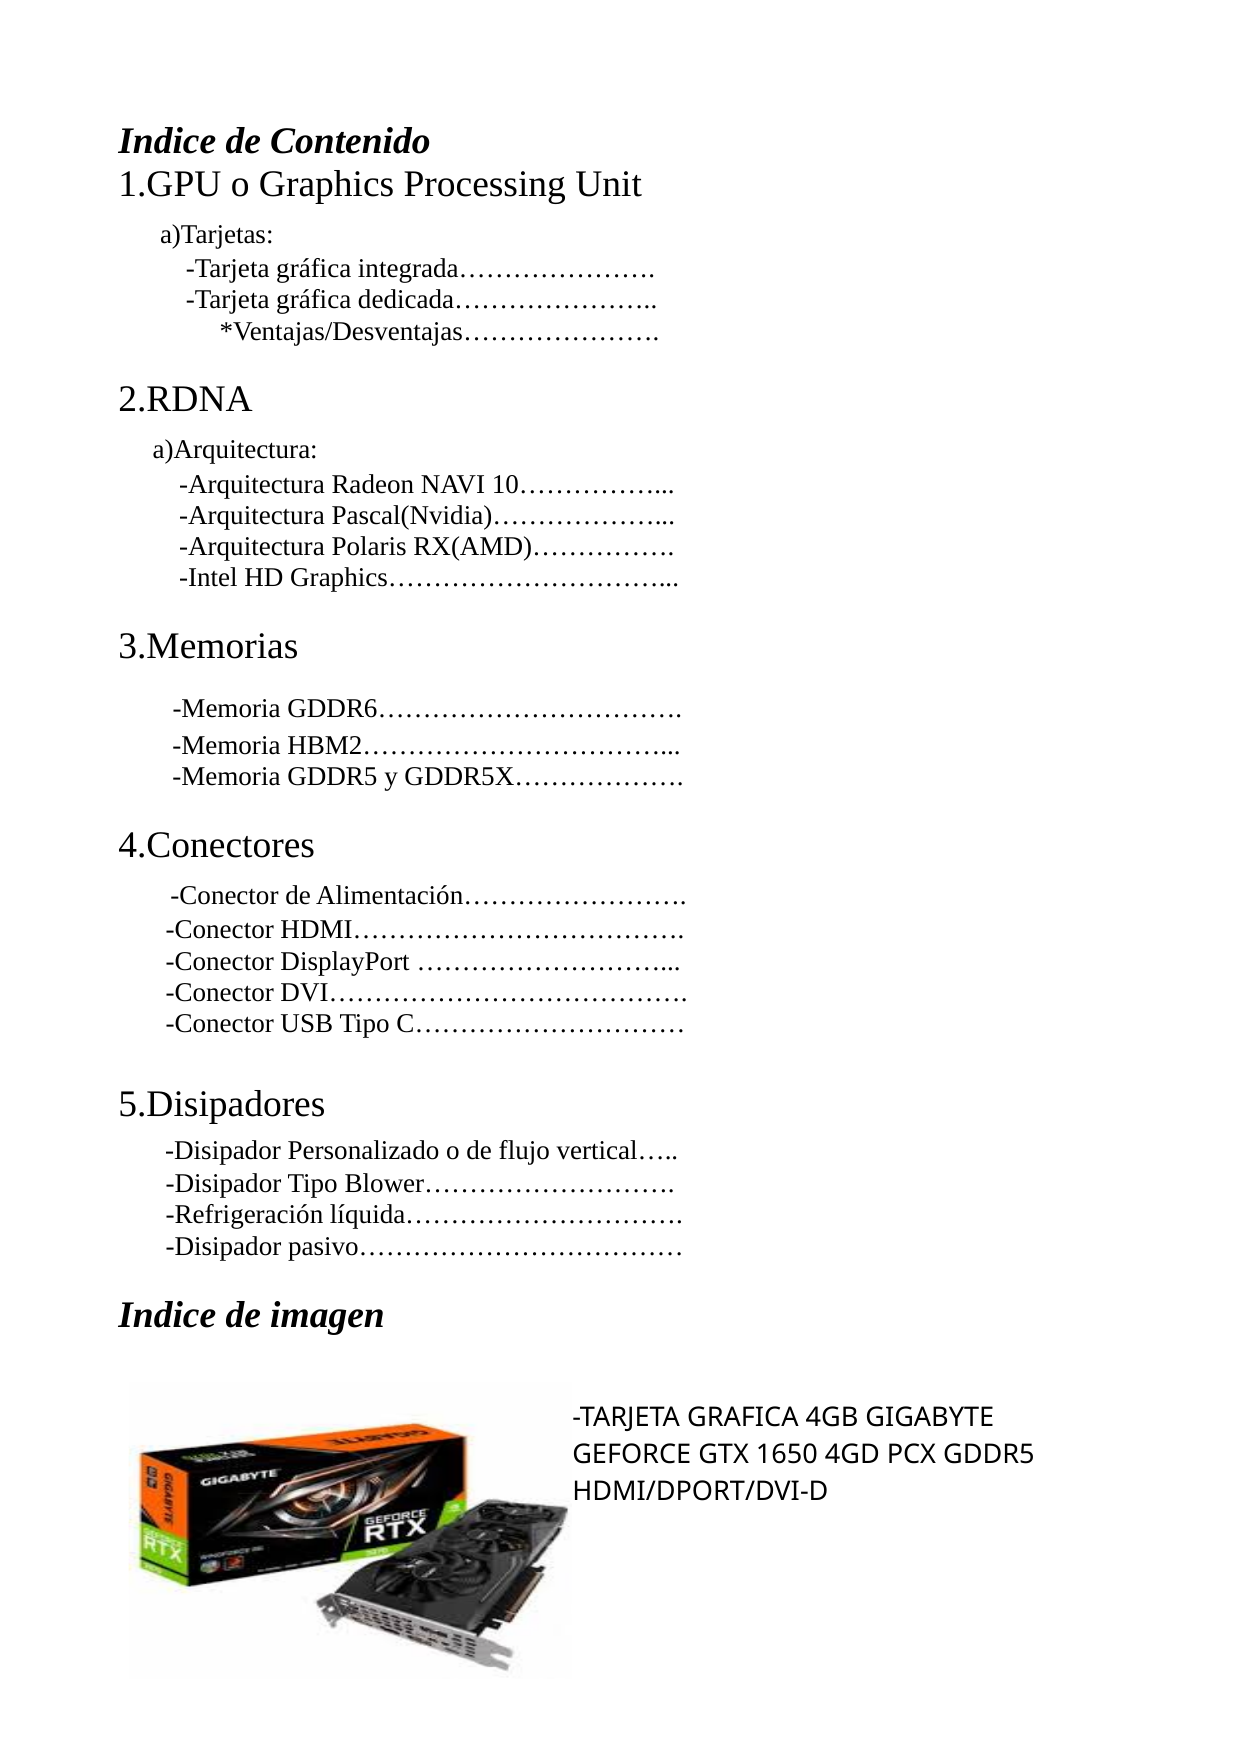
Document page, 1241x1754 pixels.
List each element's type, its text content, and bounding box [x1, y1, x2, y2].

text -Intel HD Graphics…………………………... [118, 561, 1122, 592]
text -Refrigeración líquida…………………………. [118, 1199, 1122, 1230]
text Indice de Contenido [118, 118, 1122, 161]
text -Arquitectura Pascal(Nvidia)………………... [118, 499, 1122, 530]
text -Memoria HBM2……………………………... [118, 729, 1122, 760]
text 2.RDNA [118, 377, 1122, 420]
text -Memoria GDDR5 y GDDR5X………………. [118, 760, 1122, 791]
text a)Tarjetas: [118, 204, 1122, 252]
text -Memoria GDDR6……………………………. [118, 667, 1122, 729]
text 3.Memorias [118, 624, 1122, 667]
text -Disipador pasivo……………………………… [118, 1230, 1122, 1261]
text -Arquitectura Radeon NAVI 10……………... [118, 468, 1122, 499]
text a)Arquitectura: [118, 420, 1122, 468]
picture [128, 1382, 572, 1679]
text -Tarjeta gráfica dedicada………………….. [118, 283, 1122, 314]
text -Conector DVI…………………………………. [118, 976, 1122, 1007]
text *Ventajas/Desventajas…………………. [118, 314, 1122, 346]
text -Conector USB Tipo C………………………… [118, 1007, 1122, 1038]
text -Disipador Personalizado o de flujo vertical….. [118, 1124, 1122, 1167]
text -Arquitectura Polaris RX(AMD)……………. [118, 530, 1122, 561]
text 4.Conectores [118, 822, 1122, 866]
text -Conector de Alimentación……………………. [118, 866, 1122, 913]
text 1.GPU o Graphics Processing Unit [118, 161, 1122, 204]
text -Conector DisplayPort ………………………... [118, 945, 1122, 976]
text Indice de imagen [118, 1292, 1122, 1335]
text -Disipador Tipo Blower………………………. [118, 1167, 1122, 1199]
text -Tarjeta gráfica integrada…………………. [118, 252, 1122, 283]
text -Conector HDMI………………………………. [118, 913, 1122, 945]
text 5.Disipadores [118, 1081, 1122, 1124]
text -TARJETA GRAFICA 4GB GIGABYTE GEFORCE GTX 1650 4GD PCX GDDR5 HDMI/DPORT/DVI-D [572, 1397, 1122, 1508]
